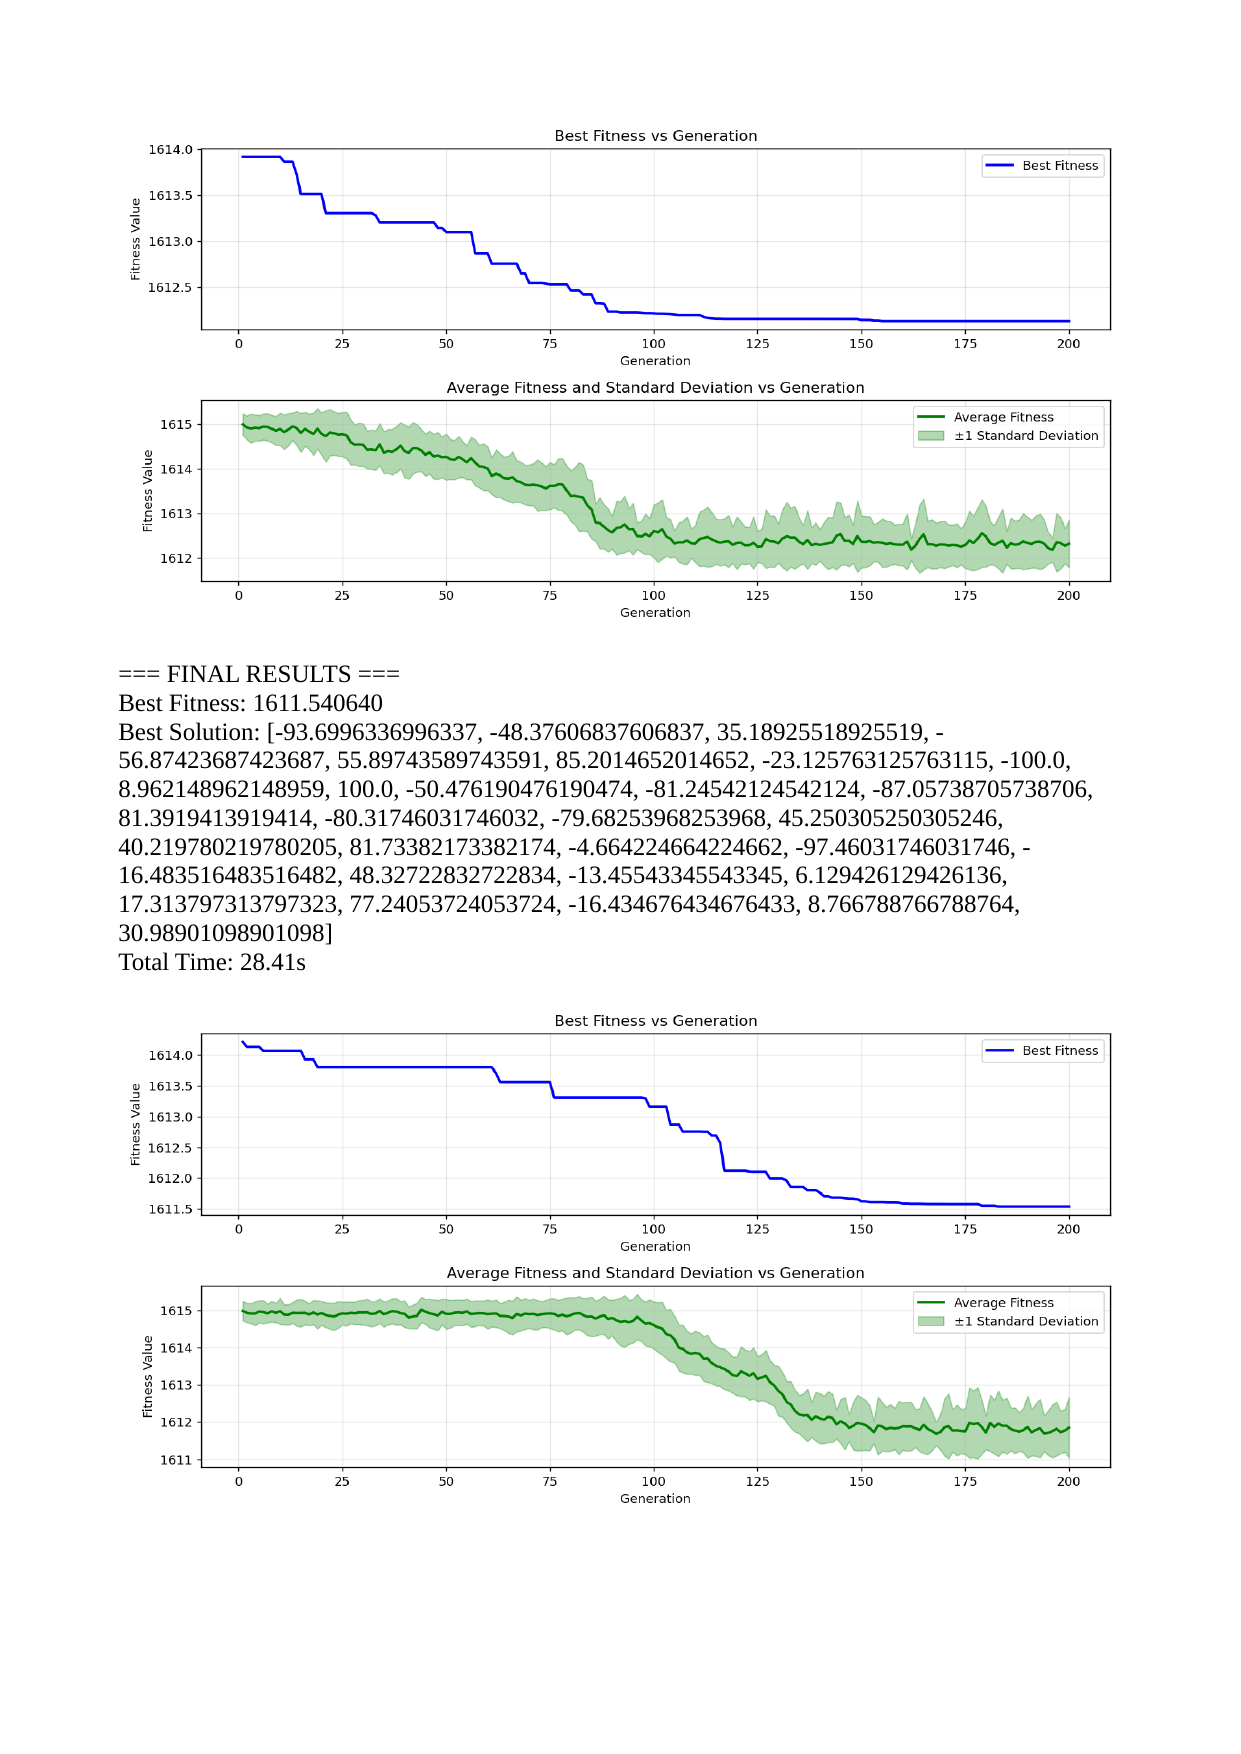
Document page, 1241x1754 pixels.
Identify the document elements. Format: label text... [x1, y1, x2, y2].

text Best Solution: [-93.6996336996337, -48.37606837606837, 35.18925518925519, -56.87423687423687, 55.89743589743591, 85.2014652014652, -23.125763125763115, -100.0, 8.962148962148959, 100.0, -50.476190476190474, -81.24542124542124, -87.05738705738706, 81.3919413919414, -80.31746031746032, -79.68253968253968, 45.250305250305246, 40.219780219780205, 81.73382173382174, -4.664224664224662, -97.46031746031746, -16.483516483516482, 48.32722832722834, -13.45543345543345, 6.129426129426136, 17.313797313797323, 77.24053724053724, -16.434676434676433, 8.766788766788764, 30.98901098901098] [118, 717, 1122, 947]
picture [118, 1004, 1123, 1517]
text Best Fitness: 1611.540640 [118, 688, 1122, 717]
picture [118, 118, 1123, 631]
text === FINAL RESULTS === [118, 659, 1122, 688]
text Total Time: 28.41s [118, 947, 1122, 975]
